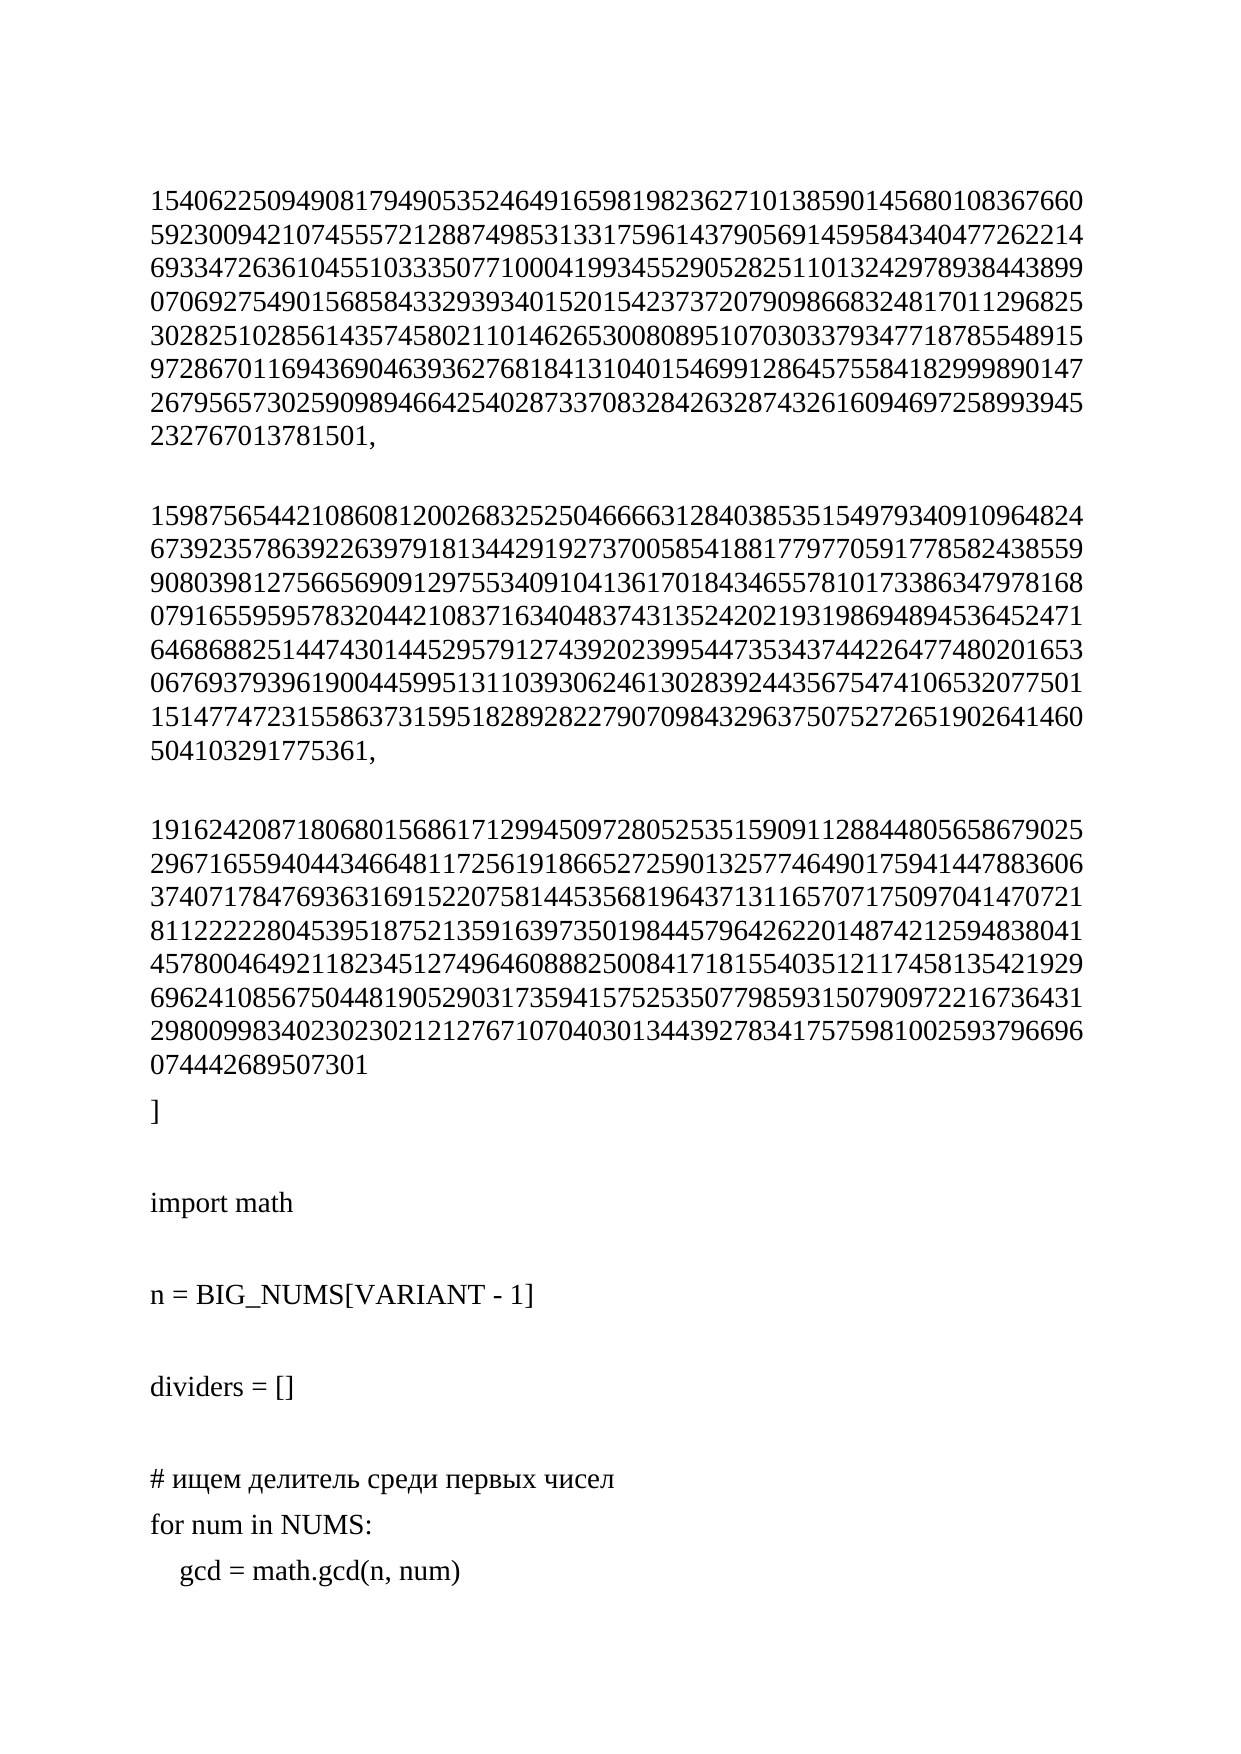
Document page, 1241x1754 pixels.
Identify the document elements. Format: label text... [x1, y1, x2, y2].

text dividers = [] [150, 1369, 1090, 1403]
text 1598756544210860812002683252504666631284038535154979340910964824673923578639226397918134429192737005854188177977059177858243855990803981275665690912975534091041361701843465578101733863479781680791655959578320442108371634048374313524202193198694894536452471646868825144743014452957912743920239954473534374422647748020165306769379396190044599513110393062461302839244356754741065320775011514774723155863731595182892822790709843296375075272651902641460504103291775361, [150, 464, 1090, 766]
text 1916242087180680156861712994509728052535159091128844805658679025296716559404434664811725619186652725901325774649017594144788360637407178476936316915220758144535681964371311657071750970414707218112222280453951875213591639735019844579642622014874212594838041457800464921182345127496460888250084171815540351211745813542192969624108567504481905290317359415752535077985931507909722167364312980099834023023021212767107040301344392783417575981002593796696074442689507301 [150, 779, 1090, 1081]
text n = BIG_NUMS[VARIANT - 1] [150, 1277, 1090, 1311]
text gcd = math.gcd(n, num) [150, 1553, 1090, 1587]
text ] [150, 1093, 1090, 1127]
text # ищем делитель среди первых чисел [150, 1461, 1090, 1495]
text for num in NUMS: [150, 1507, 1090, 1541]
text 1540622509490817949053524649165981982362710138590145680108367660592300942107455572128874985313317596143790569145958434047726221469334726361045510333507710004199345529052825110132429789384438990706927549015685843329393401520154237372079098668324817011296825302825102856143574580211014626530080895107030337934771878554891597286701169436904639362768184131040154699128645755841829998901472679565730259098946642540287337083284263287432616094697258993945232767013781501, [150, 150, 1090, 452]
text import math [150, 1185, 1090, 1219]
